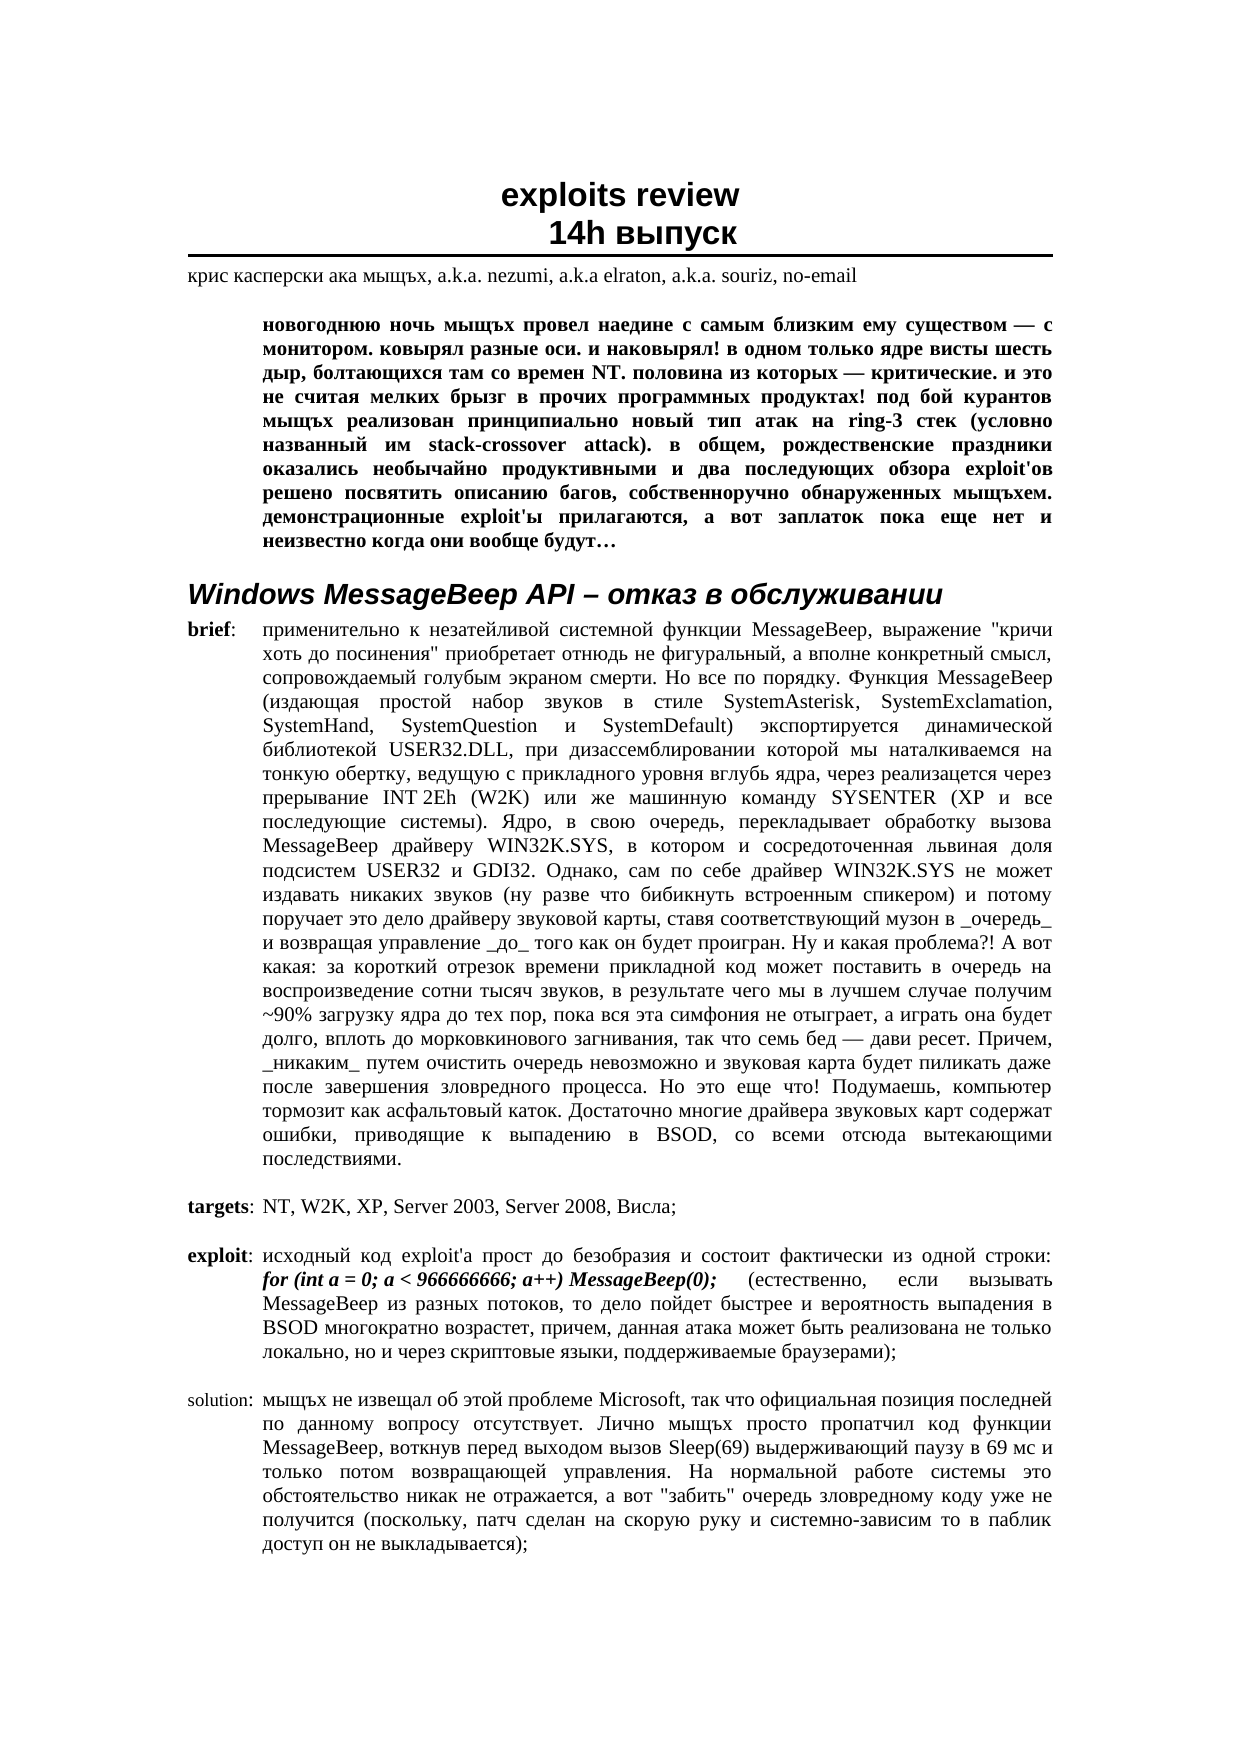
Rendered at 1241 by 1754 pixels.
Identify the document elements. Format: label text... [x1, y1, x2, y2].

text exploit: исходный код exploit'а прост до безобразия и состоит фактически из одной строки: for (int a = 0; a < 966666666; a++) MessageBeep(0); (естественно, если вызывать MessageBeep из разных потоков, то дело пойдет быстрее и вероятность выпадения в BSOD многократно возрастет, причем, данная атака может быть реализована не только локально, но и через скриптовые языки, поддерживаемые браузерами); [187, 1242, 1053, 1363]
text targets: NT, W2K, XP, Server 2003, Server 2008, Висла; [187, 1194, 1053, 1218]
text brief: применительно к незатейливой системной функции MessageBeep, выражение "кричи хоть до посинения" приобретает отнюдь не фигуральный, а вполне конкретный смысл, сопровождаемый голубым экраном смерти. Но все по порядку. Функция MessageBeep (издающая простой набор звуков в стиле SystemAsterisk, SystemExclamation, SystemHand, SystemQuestion и SystemDefault) экспортируется динамической библиотекой USER32.DLL, при дизассемблировании которой мы наталкиваемся на тонкую обертку, ведущую с прикладного уровня вглубь ядра, через реализацется через прерывание INT 2Eh (W2K) или же машинную команду SYSENTER (XP и все последующие системы). Ядро, в свою очередь, перекладывает обработку вызова MessageBeep драйверу WIN32K.SYS, в котором и сосредоточенная львиная доля подсистем USER32 и GDI32. Однако, сам по себе драйвер WIN32K.SYS не может издавать никаких звуков (ну разве что бибикнуть встроенным спикером) и потому поручает это дело драйверу звуковой карты, ставя соответствующий музон в _очередь_ и возвращая управление _до_ того как он будет проигран. Ну и какая проблема?! А вот какая: за короткий отрезок времени прикладной код может поставить в очередь на воспроизведение сотни тысяч звуков, в результате чего мы в лучшем случае получим ~90% загрузку ядра до тех пор, пока вся эта симфония не отыграет, а играть она будет долго, вплоть до морковкинового загнивания, так что семь бед — дави ресет. Причем, _никаким_ путем очистить очередь невозможно и звуковая карта будет пиликать даже после завершения зловредного процесса. Но это еще что! Подумаешь, компьютер тормозит как асфальтовый каток. Достаточно многие драйвера звуковых карт содержат ошибки, приводящие к выпадению в BSOD, со всеми отсюда вытекающими последствиями. [187, 617, 1053, 1170]
text крис касперски ака мыщъх, a.k.a. nezumi, a.k.a elraton, a.k.a. souriz, no-email [187, 263, 1053, 287]
text новогоднюю ночь мыщъх провел наедине с самым близким ему существом — с монитором. ковырял разные оси. и наковырял! в одном только ядре висты шесть дыр, болтающихся там со времен NT. половина из которых — критические. и это не считая мелких брызг в прочих программных продуктах! под бой курантов мыщъх реализован принципиально новый тип атак на ring-3 стек (условно названный им stack-crossover attack). в общем, рождественские праздники оказались необычайно продуктивными и два последующих обзора exploit'ов решено посвятить описанию багов, собственноручно обнаруженных мыщъхем. демонстрационные exploit'ы прилагаются, а вот заплаток пока еще нет и неизвестно когда они вообще будут… [262, 311, 1053, 552]
text solution: мыщъх не извещал об этой проблеме Microsoft, так что официальная позиция последней по данному вопросу отсутствует. Лично мыщъх просто пропатчил код функции MessageBeep, воткнув перед выходом вызов Sleep(69) выдерживающий паузу в 69 мс и только потом возвращающей управления. На нормальной работе системы это обстоятельство никак не отражается, а вот "забить" очередь зловредному коду уже не получится (поскольку, патч сделан на скорую руку и системно-зависим то в паблик доступ он не выкладывается); [187, 1387, 1053, 1555]
subtitle Windows MessageBeep API – отказ в обслуживании [187, 577, 1053, 611]
subtitle exploits review 14h выпуск [187, 175, 1053, 257]
